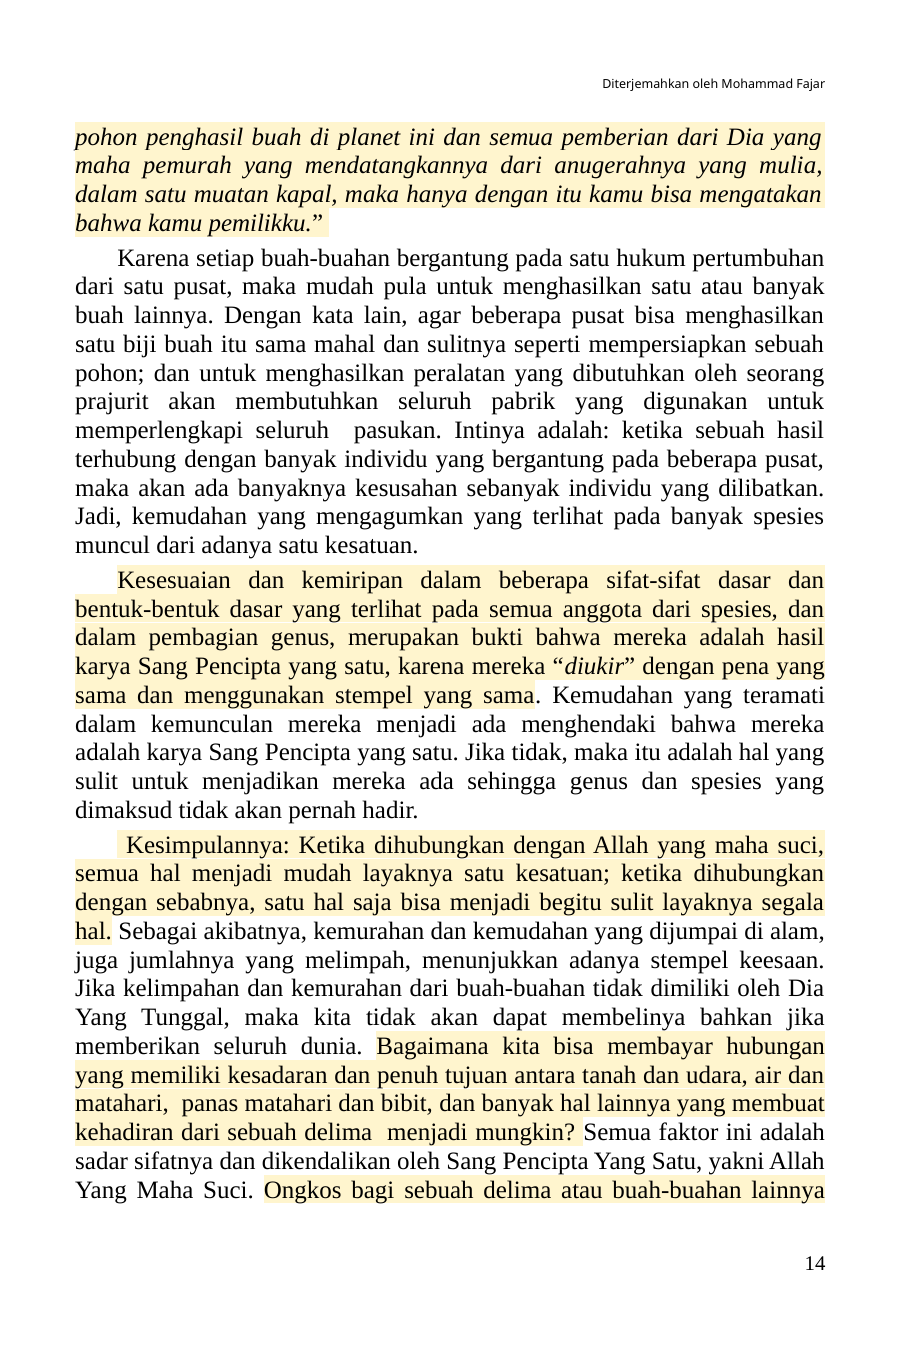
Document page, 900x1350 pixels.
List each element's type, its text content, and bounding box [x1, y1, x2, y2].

text pohon penghasil buah di planet ini dan semua pemberian dari Dia yang maha pemurah yang mendatangkannya dari anugerahnya yang mulia, dalam satu muatan kapal, maka hanya dengan itu kamu bisa mengatakan bahwa kamu pemilikku.” [75, 122, 825, 237]
text Kesimpulannya: Ketika dihubungkan dengan Allah yang maha suci, semua hal menjadi mudah layaknya satu kesatuan; ketika dihubungkan dengan sebabnya, satu hal saja bisa menjadi begitu sulit layaknya segala hal. Sebagai akibatnya, kemurahan dan kemudahan yang dijumpai di alam, juga jumlahnya yang melimpah, menunjukkan adanya stempel keesaan. Jika kelimpahan dan kemurahan dari buah-buahan tidak dimiliki oleh Dia Yang Tunggal, maka kita tidak akan dapat membelinya bahkan jika memberikan seluruh dunia. Bagaimana kita bisa membayar hubungan yang memiliki kesadaran dan penuh tujuan antara tanah dan udara, air dan matahari, panas matahari dan bibit, dan banyak hal lainnya yang membuat kehadiran dari sebuah delima menjadi mungkin? Semua faktor ini adalah sadar sifatnya dan dikendalikan oleh Sang Pencipta Yang Satu, yakni Allah Yang Maha Suci. Ongkos bagi sebuah delima atau buah-buahan lainnya [75, 830, 825, 1203]
text Kesesuaian dan kemiripan dalam beberapa sifat-sifat dasar dan bentuk-bentuk dasar yang terlihat pada semua anggota dari spesies, dan dalam pembagian genus, merupakan bukti bahwa mereka adalah hasil karya Sang Pencipta yang satu, karena mereka “diukir” dengan pena yang sama dan menggunakan stempel yang sama. Kemudahan yang teramati dalam kemunculan mereka menjadi ada menghendaki bahwa mereka adalah karya Sang Pencipta yang satu. Jika tidak, maka itu adalah hal yang sulit untuk menjadikan mereka ada sehingga genus dan spesies yang dimaksud tidak akan pernah hadir. [75, 565, 825, 824]
text Karena setiap buah-buahan bergantung pada satu hukum pertumbuhan dari satu pusat, maka mudah pula untuk menghasilkan satu atau banyak buah lainnya. Dengan kata lain, agar beberapa pusat bisa menghasilkan satu biji buah itu sama mahal dan sulitnya seperti mempersiapkan sebuah pohon; dan untuk menghasilkan peralatan yang dibutuhkan oleh seorang prajurit akan membutuhkan seluruh pabrik yang digunakan untuk memperlengkapi seluruh pasukan. Intinya adalah: ketika sebuah hasil terhubung dengan banyak individu yang bergantung pada beberapa pusat, maka akan ada banyaknya kesusahan sebanyak individu yang dilibatkan. Jadi, kemudahan yang mengagumkan yang terlihat pada banyak spesies muncul dari adanya satu kesatuan. [75, 243, 825, 559]
